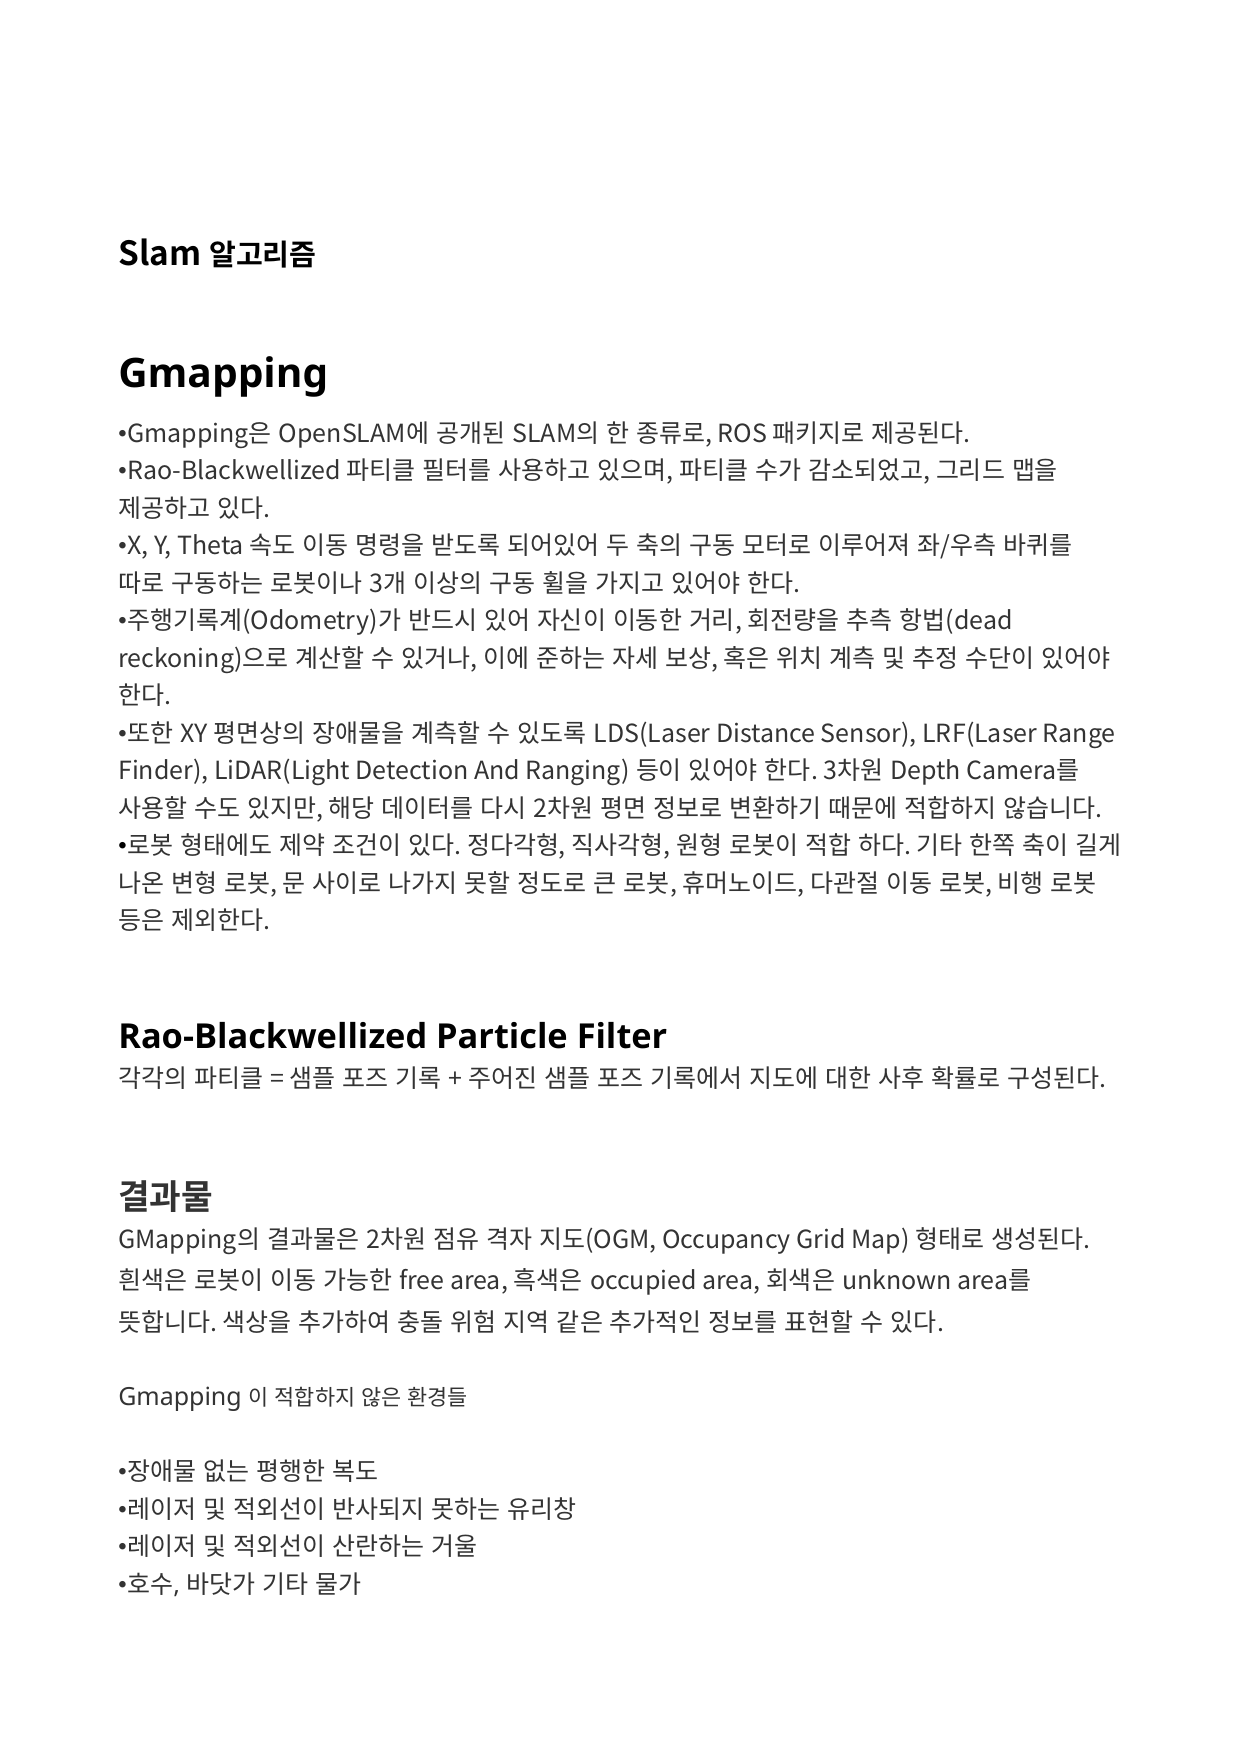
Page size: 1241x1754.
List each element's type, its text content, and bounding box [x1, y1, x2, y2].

text 각각의 파티클 = 샘플 포즈 기록 + 주어진 샘플 포즈 기록에서 지도에 대한 사후 확률로 구성된다. [118, 1059, 1122, 1095]
list X, Y, Theta 속도 이동 명령을 받도록 되어있어 두 축의 구동 모터로 이루어져 좌/우측 바퀴를 따로 구동하는 로봇이나 3개 이상의 구동 휠을 가지고 있어야 한다. [118, 524, 1122, 599]
text Slam 알고리즘 [118, 227, 1122, 275]
subtitle Rao-Blackwellized Particle Filter [118, 1012, 1122, 1059]
list 로봇 형태에도 제약 조건이 있다. 정다각형, 직사각형, 원형 로봇이 적합 하다. 기타 한쪽 축이 길게 나온 변형 로봇, 문 사이로 나가지 못할 정도로 큰 로봇, 휴머노이드, 다관절 이동 로봇, 비행 로봇 등은 제외한다. [118, 824, 1122, 937]
subtitle 결과물 [118, 1169, 1122, 1219]
list Rao-Blackwellized 파티클 필터를 사용하고 있으며, 파티클 수가 감소되었고, 그리드 맵을 제공하고 있다. [118, 449, 1122, 524]
subtitle Gmapping [118, 344, 1122, 399]
list Gmapping은 OpenSLAM에 공개된 SLAM의 한 종류로, ROS 패키지로 제공된다. [118, 412, 1122, 449]
text GMapping의 결과물은 2차원 점유 격자 지도(OGM, Occupancy Grid Map) 형태로 생성된다. 흰색은 로봇이 이동 가능한 free area, 흑색은 occupied area, 회색은 unknown area를 뜻합니다. 색상을 추가하여 충돌 위험 지역 같은 추가적인 정보를 표현할 수 있다. [118, 1219, 1122, 1339]
list 장애물 없는 평행한 복도 [118, 1450, 1122, 1488]
list 레이저 및 적외선이 반사되지 못하는 유리창 [118, 1488, 1122, 1525]
text Gmapping 이 적합하지 않은 환경들 [118, 1375, 1122, 1413]
list 또한 XY 평면상의 장애물을 계측할 수 있도록 LDS(Laser Distance Sensor), LRF(Laser Range Finder), LiDAR(Light Detection And Ranging) 등이 있어야 한다. 3차원 Depth Camera를 사용할 수도 있지만, 해당 데이터를 다시 2차원 평면 정보로 변환하기 때문에 적합하지 않습니다. [118, 712, 1122, 824]
list 호수, 바닷가 기타 물가 [118, 1563, 1122, 1600]
list 레이저 및 적외선이 산란하는 거울 [118, 1525, 1122, 1563]
list 주행기록계(Odometry)가 반드시 있어 자신이 이동한 거리, 회전량을 추측 항법(dead reckoning)으로 계산할 수 있거나, 이에 준하는 자세 보상, 혹은 위치 계측 및 추정 수단이 있어야 한다. [118, 599, 1122, 712]
